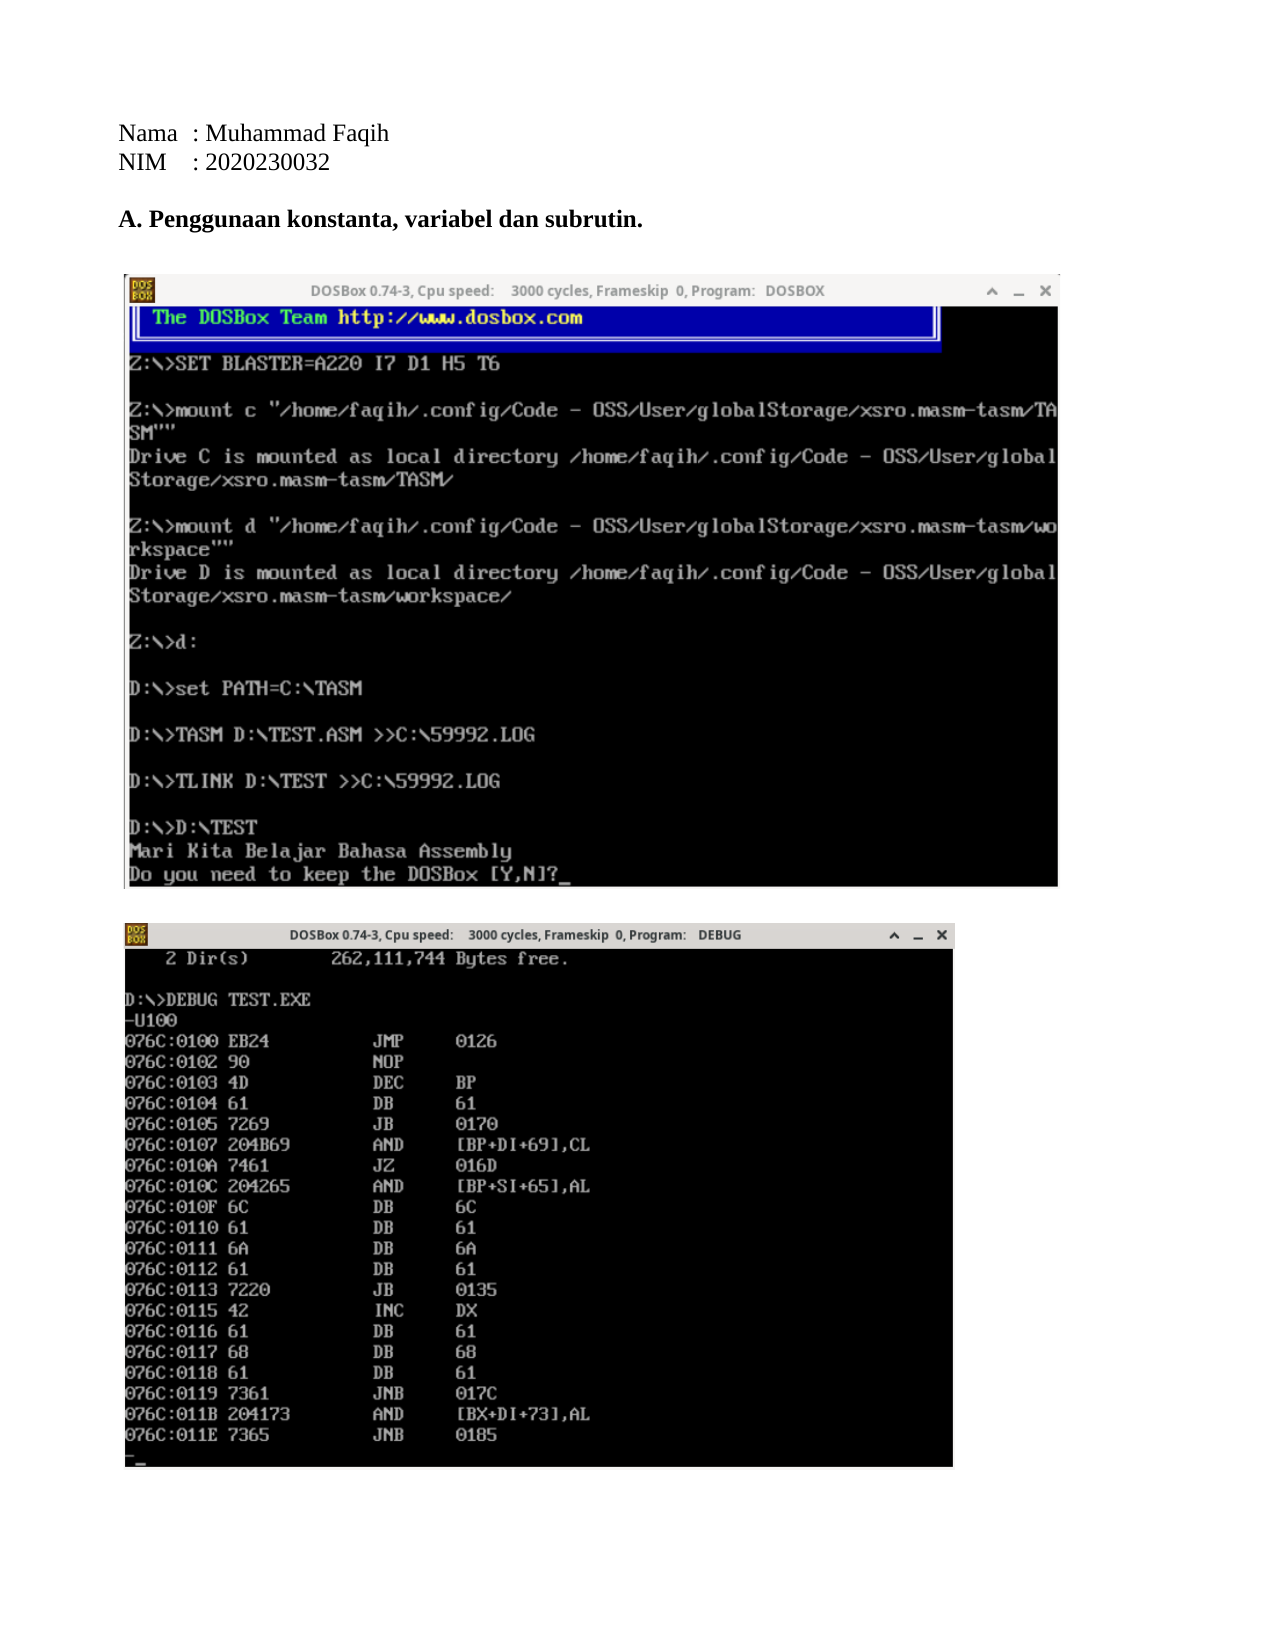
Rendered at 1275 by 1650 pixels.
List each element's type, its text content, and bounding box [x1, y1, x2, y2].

text A. Penggunaan konstanta, variabel dan subrutin. [118, 204, 1157, 233]
picture [123, 274, 1061, 889]
text Nama : Muhammad Faqih [118, 118, 1157, 147]
picture [123, 923, 955, 1470]
text [118, 262, 1157, 1521]
text NIM : 2020230032 [118, 147, 1157, 176]
